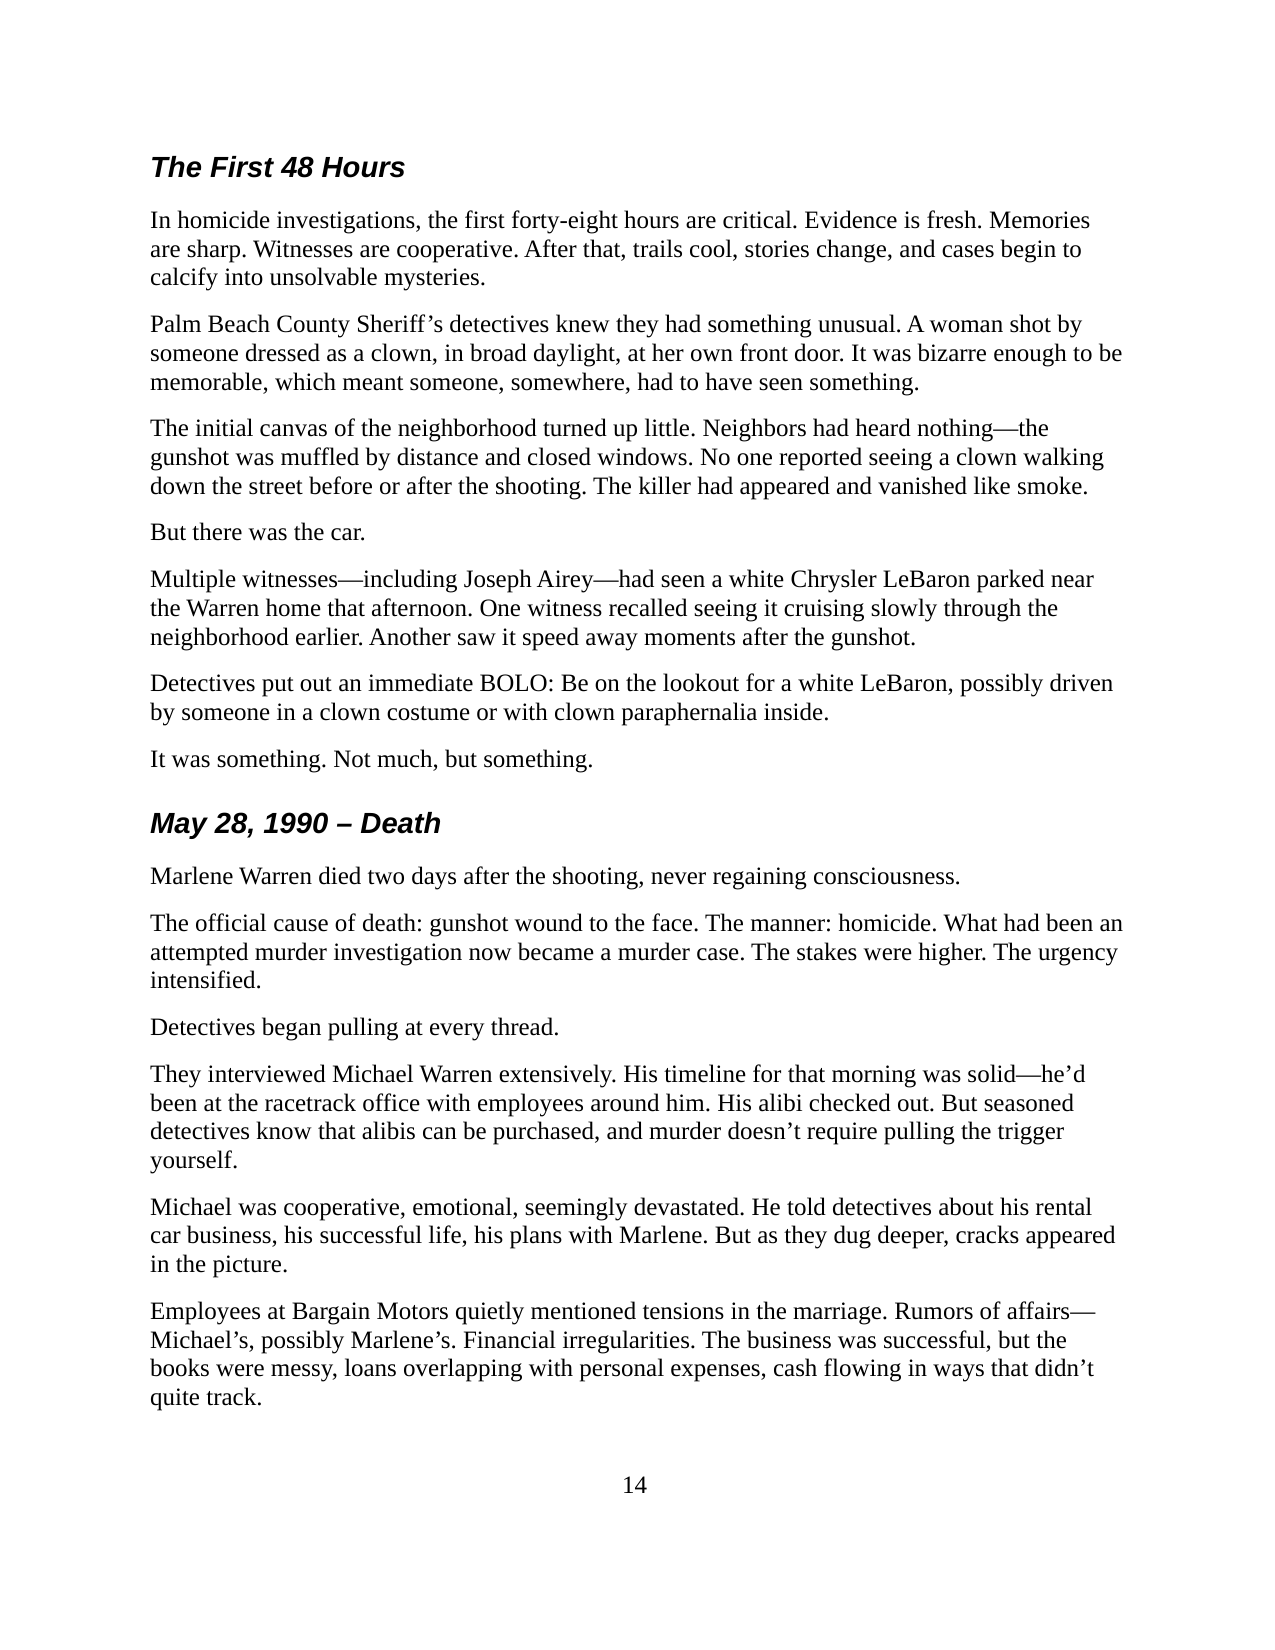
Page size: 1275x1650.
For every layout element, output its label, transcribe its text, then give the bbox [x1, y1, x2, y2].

text They interviewed Michael Warren extensively. His timeline for that morning was solid—he’d been at the racetrack office with employees around him. His alibi checked out. But seasoned detectives know that alibis can be purchased, and murder doesn’t require pulling the trigger yourself. [150, 1059, 1125, 1174]
text Employees at Bargain Motors quietly mentioned tensions in the marriage. Rumors of affairs—Michael’s, possibly Marlene’s. Financial irregularities. The business was successful, but the books were messy, loans overlapping with personal expenses, cash flowing in ways that didn’t quite track. [150, 1296, 1125, 1411]
text It was something. Not much, but something. [150, 744, 1125, 772]
text Multiple witnesses—including Joseph Airey—had seen a white Chrysler LeBaron parked near the Warren home that afternoon. One witness recalled seeing it cruising slowly through the neighborhood earlier. Another saw it speed away moments after the gunshot. [150, 564, 1125, 650]
text The initial canvas of the neighborhood turned up little. Neighbors had heard nothing—the gunshot was muffled by distance and closed windows. No one reported seeing a clown walking down the street before or after the shooting. The killer had appeared and vanished like smoke. [150, 413, 1125, 499]
text The official cause of death: gunshot wound to the face. The manner: homicide. What had been an attempted murder investigation now became a murder case. The stakes were higher. The urgency intensified. [150, 908, 1125, 994]
text Palm Beach County Sheriff’s detectives knew they had something unusual. A woman shot by someone dressed as a clown, in broad daylight, at her own front door. It was bizarre enough to be memorable, which meant someone, somewhere, had to have seen something. [150, 309, 1125, 395]
subtitle May 28, 1990 – Death [150, 806, 1125, 840]
text Marlene Warren died two days after the shooting, never regaining consciousness. [150, 861, 1125, 890]
text Detectives began pulling at every thread. [150, 1012, 1125, 1041]
text But there was the car. [150, 517, 1125, 546]
text Michael was cooperative, emotional, seemingly devastated. He told detectives about his rental car business, his successful life, his plans with Marlene. But as they dug deeper, cracks appeared in the picture. [150, 1192, 1125, 1278]
text In homicide investigations, the first forty-eight hours are critical. Evidence is fresh. Memories are sharp. Witnesses are cooperative. After that, trails cool, stories change, and cases begin to calcify into unsolvable mysteries. [150, 205, 1125, 291]
text Detectives put out an immediate BOLO: Be on the lookout for a white LeBaron, possibly driven by someone in a clown costume or with clown paraphernalia inside. [150, 668, 1125, 726]
subtitle The First 48 Hours [150, 150, 1125, 183]
